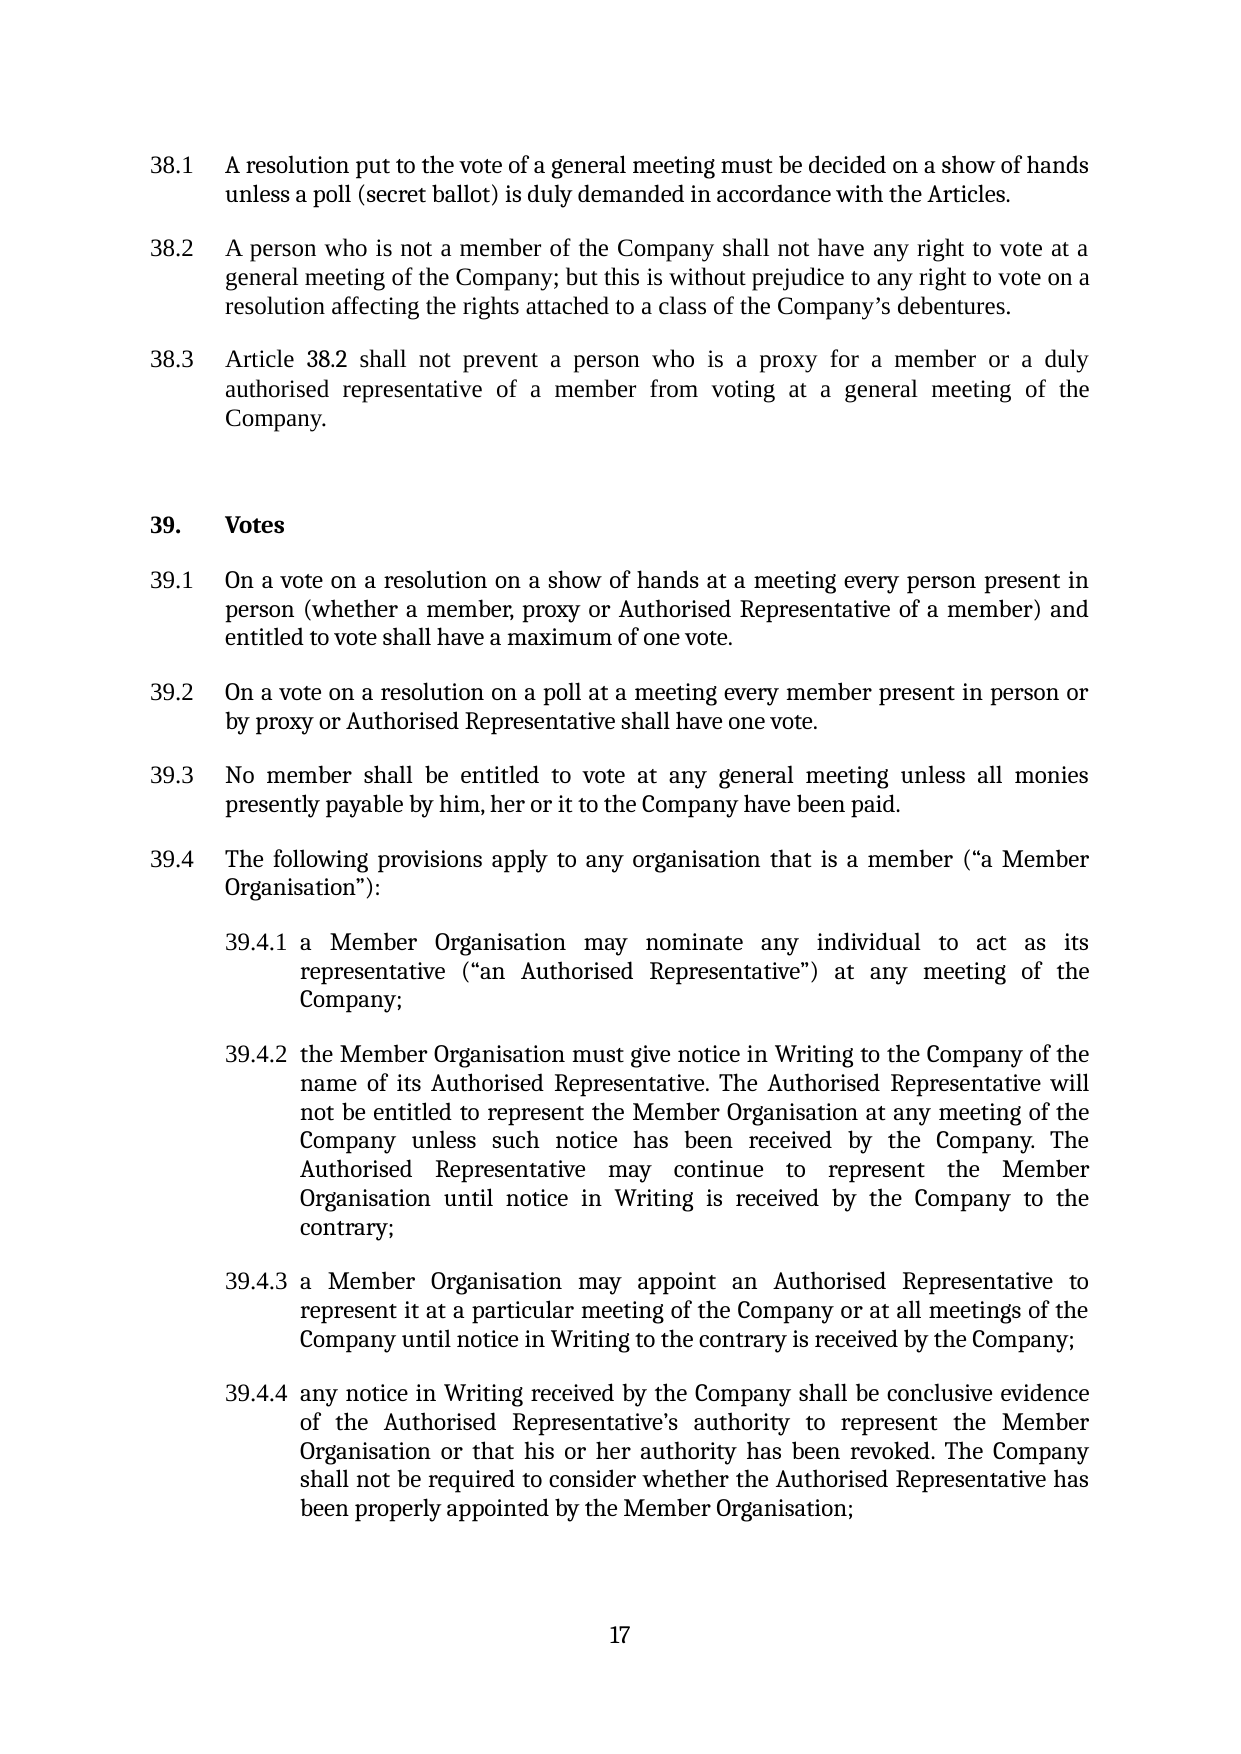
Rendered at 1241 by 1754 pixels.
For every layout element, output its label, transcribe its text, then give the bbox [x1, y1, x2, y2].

list Article 38.2 shall not prevent a person who is a proxy for a member or a duly authorised representative of a member from voting at a general meeting of the Company. [150, 344, 1090, 432]
list any notice in Writing received by the Company shall be conclusive evidence of the Authorised Representative’s authority to represent the Member Organisation or that his or her authority has been revoked. The Company shall not be required to consider whether the Authorised Representative has been properly appointed by the Member Organisation; [225, 1378, 1090, 1523]
list a Member Organisation may nominate any individual to act as its representative (“an Authorised Representative”) at any meeting of the Company; [225, 927, 1090, 1014]
list On a vote on a resolution on a poll at a meeting every member present in person or by proxy or Authorised Representative shall have one vote. [150, 677, 1090, 735]
list No member shall be entitled to vote at any general meeting unless all monies presently payable by him, her or it to the Company have been paid. [150, 760, 1090, 819]
list the Member Organisation must give notice in Writing to the Company of the name of its Authorised Representative. The Authorised Representative will not be entitled to represent the Member Organisation at any meeting of the Company unless such notice has been received by the Company. The Authorised Representative may continue to represent the Member Organisation until notice in Writing is received by the Company to the contrary; [225, 1039, 1090, 1241]
list On a vote on a resolution on a show of hands at a meeting every person present in person (whether a member, proxy or Authorised Representative of a member) and entitled to vote shall have a maximum of one vote. [150, 565, 1090, 652]
list a Member Organisation may appoint an Authorised Representative to represent it at a particular meeting of the Company or at all meetings of the Company until notice in Writing to the contrary is received by the Company; [225, 1266, 1090, 1353]
list Votes [150, 510, 1090, 540]
list A resolution put to the vote of a general meeting must be decided on a show of hands unless a poll (secret ballot) is duly demanded in accordance with the Articles. [150, 150, 1090, 208]
list The following provisions apply to any organisation that is a member (“a Member Organisation”): [150, 844, 1090, 902]
list A person who is not a member of the Company shall not have any right to vote at a general meeting of the Company; but this is without prejudice to any right to vote on a resolution affecting the rights attached to a class of the Company’s debentures. [150, 233, 1090, 319]
